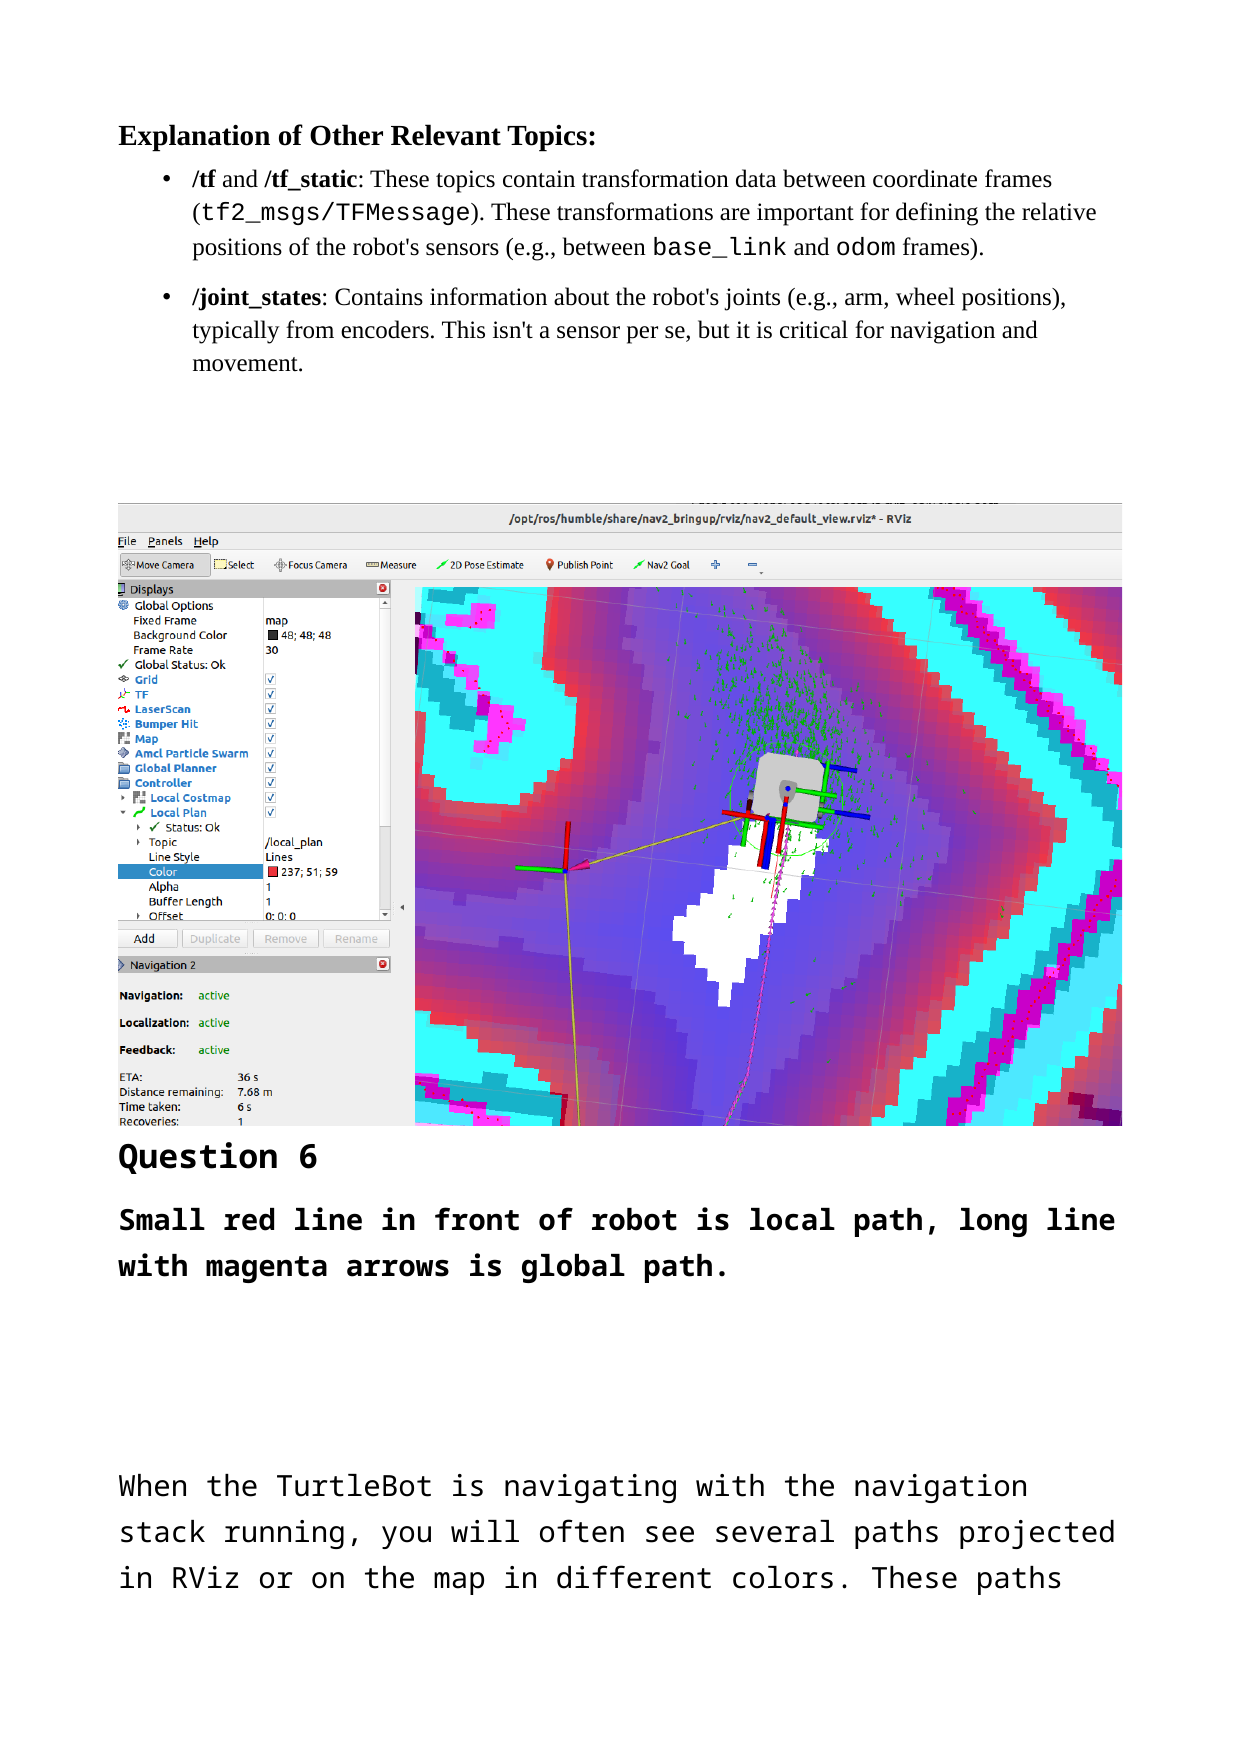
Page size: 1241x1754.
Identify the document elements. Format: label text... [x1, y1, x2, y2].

list /joint_states: Contains information about the robot's joints (e.g., arm, wheel positions), typically from encoders. This isn't a sensor per se, but it is critical for navigation and movement. [162, 282, 1122, 377]
list /tf and /tf_static: These topics contain transformation data between coordinate frames (tf2_msgs/TFMessage). These transformations are important for defining the relative positions of the robot's sensors (e.g., between base_link and odom frames). [162, 164, 1122, 263]
text When the TurtleBot is navigating with the navigation stack running, you will often see several paths projected in RViz or on the map in different colors. These paths [118, 1466, 1122, 1597]
subtitle Explanation of Other Relevant Topics: [118, 118, 1122, 152]
text Question 6 [118, 1126, 1122, 1178]
picture [118, 503, 1123, 1126]
text Small red line in front of robot is local path, long line with magenta arrows is global path. [118, 1199, 1122, 1284]
